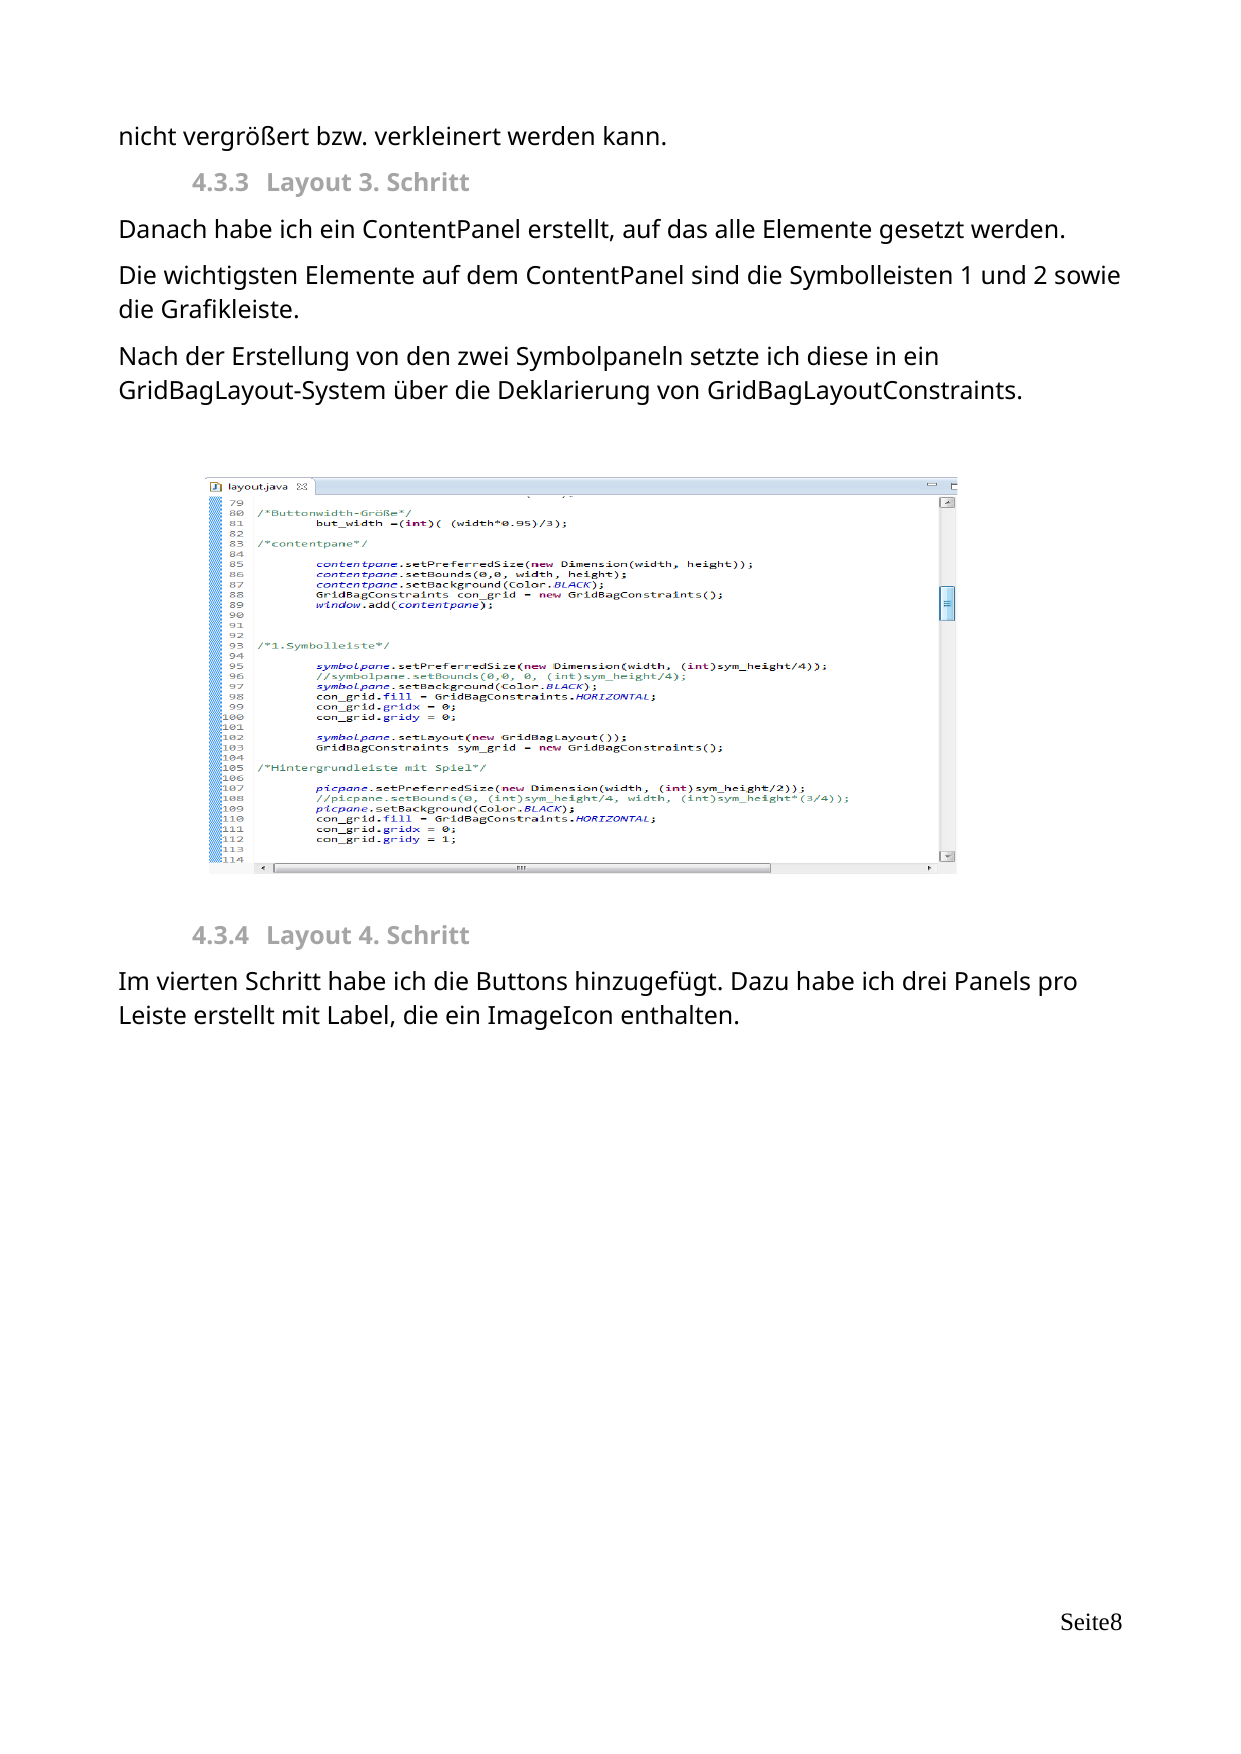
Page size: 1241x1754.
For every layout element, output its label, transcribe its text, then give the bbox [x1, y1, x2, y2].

text Die wichtigsten Elemente auf dem ContentPanel sind die Symbolleisten 1 und 2 sowie die Grafikleiste. [118, 258, 1122, 326]
picture [204, 477, 958, 877]
text Im vierten Schritt habe ich die Buttons hinzugefügt. Dazu habe ich drei Panels pro Leiste erstellt mit Label, die ein ImageIcon enthalten. [118, 964, 1122, 1032]
subtitle 4.3.4 Layout 4. Schritt [118, 917, 1122, 951]
subtitle 4.3.3 Layout 3. Schritt [118, 165, 1122, 199]
text nicht vergrößert bzw. verkleinert werden kann. [118, 118, 1122, 152]
text Danach habe ich ein ContentPanel erstellt, auf das alle Elemente gesetzt werden. [118, 211, 1122, 245]
text Nach der Erstellung von den zwei Symbolpaneln setzte ich diese in ein GridBagLayout-System über die Deklarierung von GridBagLayoutConstraints. [118, 338, 1122, 407]
